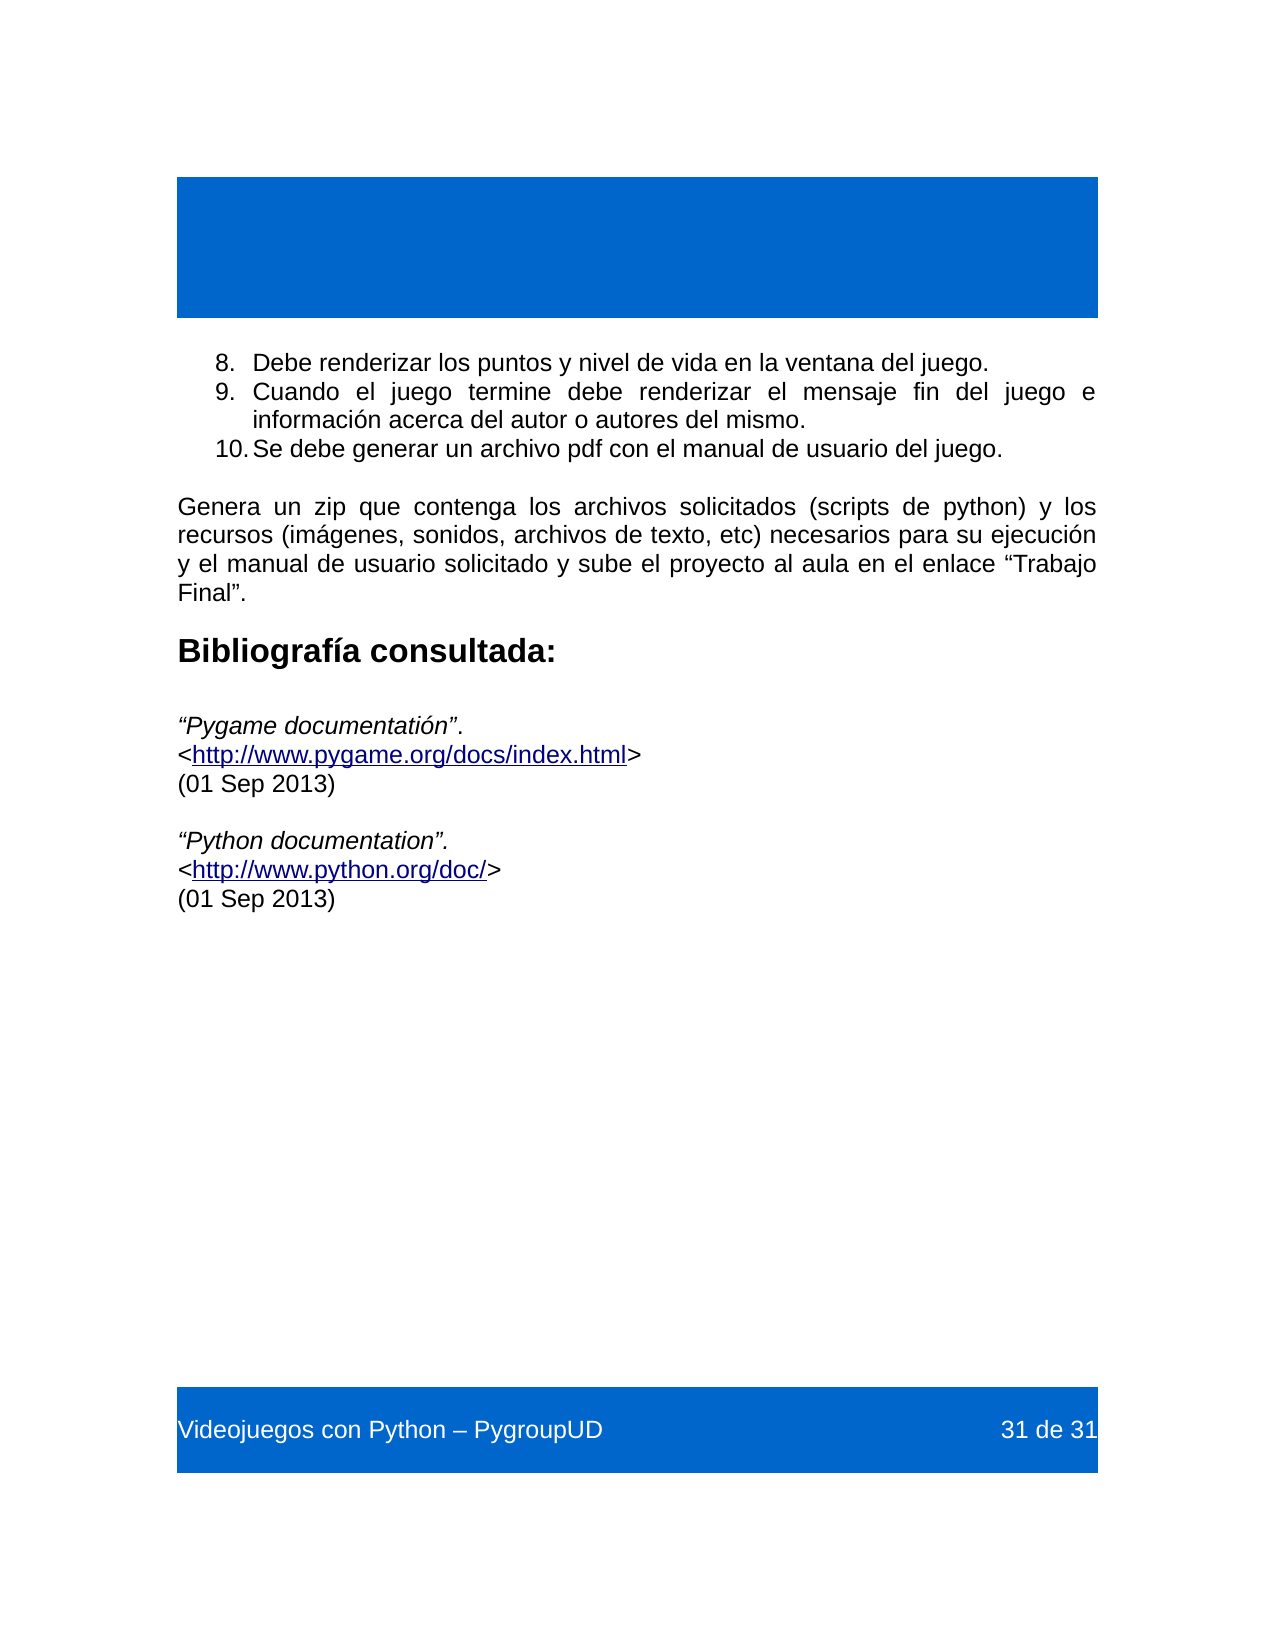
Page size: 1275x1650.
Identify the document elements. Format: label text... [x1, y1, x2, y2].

text <http://www.pygame.org/docs/index.html> [177, 740, 1098, 769]
text (01 Sep 2013) [177, 769, 1098, 797]
list Debe renderizar los puntos y nivel de vida en la ventana del juego. [215, 348, 1098, 376]
text “Python documentation”. [177, 826, 1098, 855]
text (01 Sep 2013) [177, 884, 1098, 912]
text <http://www.python.org/doc/> [177, 855, 1098, 884]
list Cuando el juego termine debe renderizar el mensaje fin del juego e información acerca del autor o autores del mismo. [215, 376, 1098, 434]
text “Pygame documentatión”. [177, 711, 1098, 740]
list Se debe generar un archivo pdf con el manual de usuario del juego. [215, 434, 1098, 463]
text Genera un zip que contenga los archivos solicitados (scripts de python) y los recursos (imágenes, sonidos, archivos de texto, etc) necesarios para su ejecución y el manual de usuario solicitado y sube el proyecto al aula en el enlace “Trabajo Final”. [177, 491, 1098, 606]
subtitle Bibliografía consultada: [177, 631, 1098, 670]
